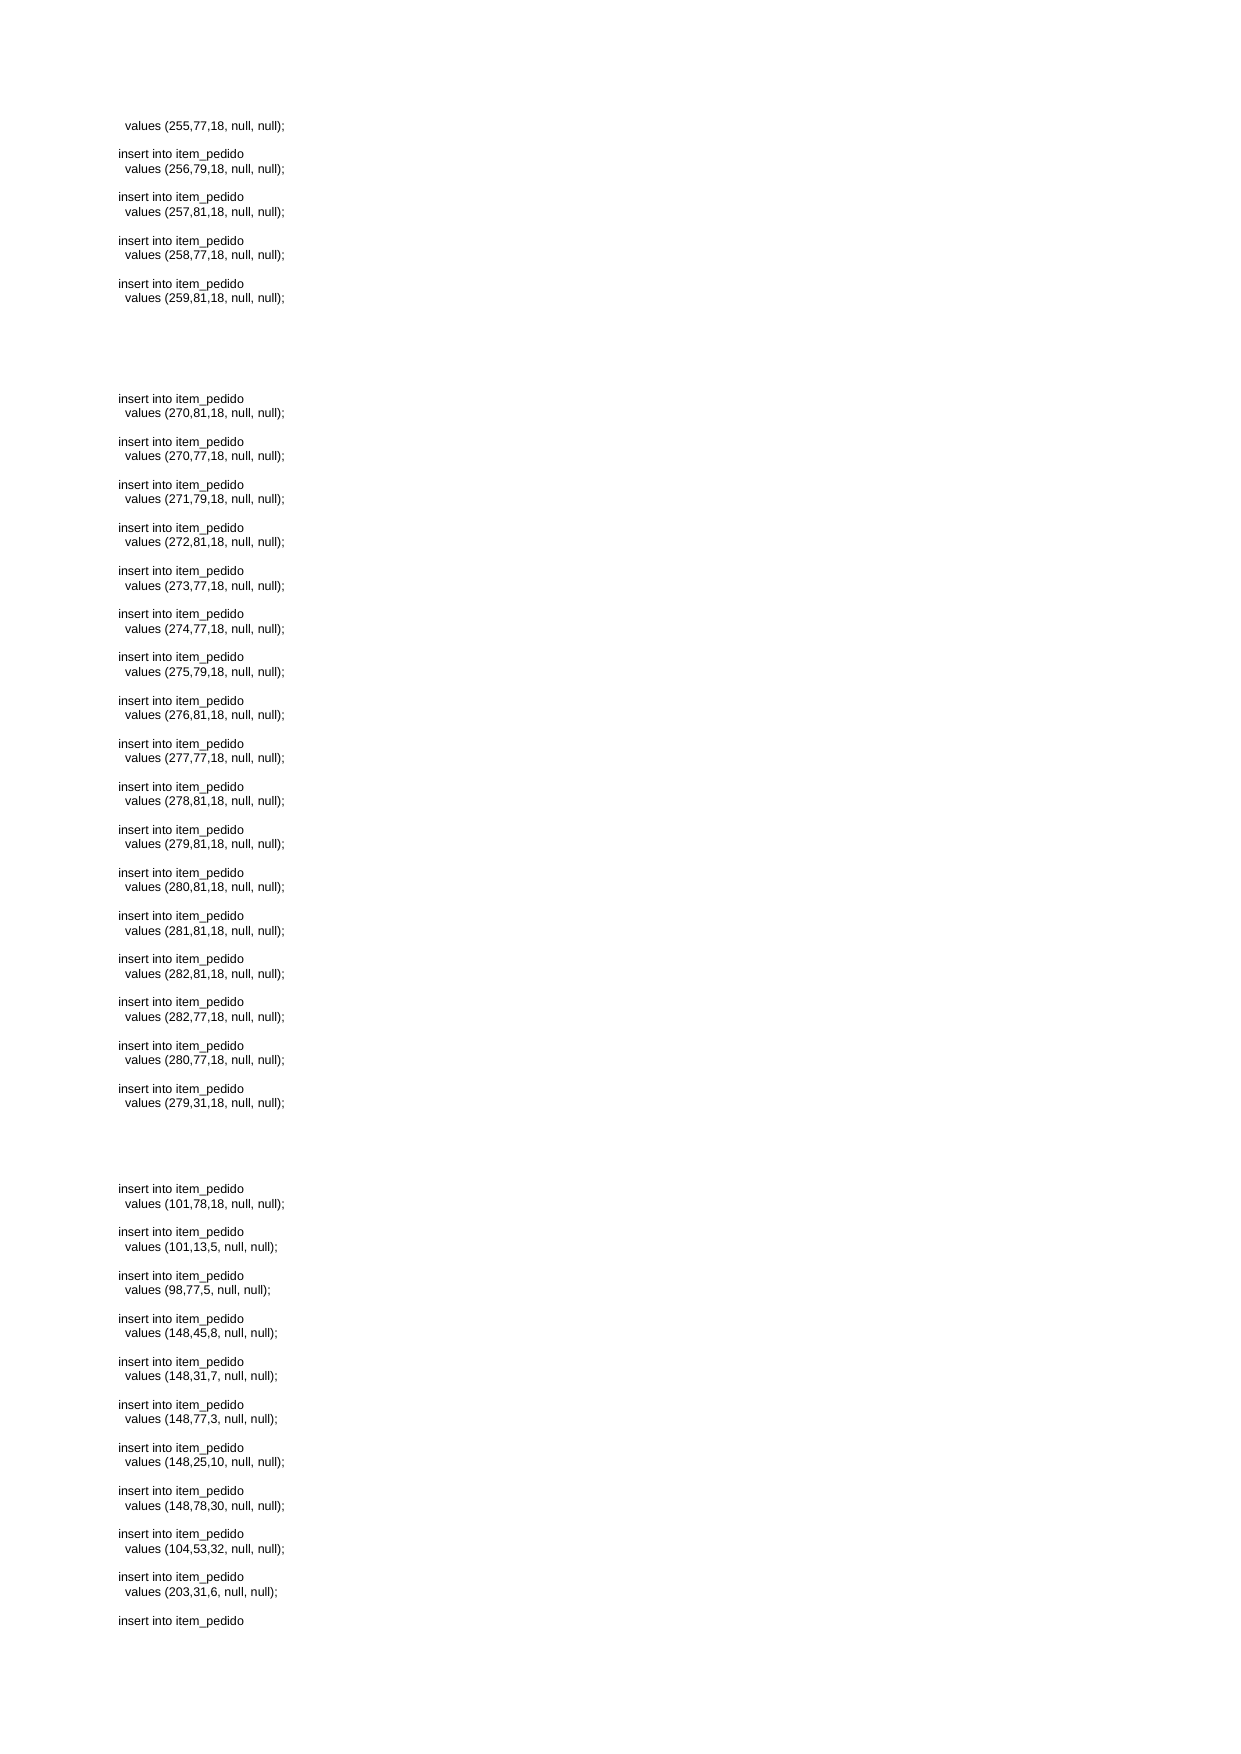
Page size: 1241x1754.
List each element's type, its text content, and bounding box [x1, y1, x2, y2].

text insert into item_pedido [118, 1268, 1122, 1282]
text values (101,13,5, null, null); [118, 1239, 1122, 1254]
text values (258,77,18, null, null); [118, 247, 1122, 262]
text values (279,81,18, null, null); [118, 837, 1122, 851]
text insert into item_pedido [118, 391, 1122, 406]
text values (276,81,18, null, null); [118, 707, 1122, 722]
text insert into item_pedido [118, 434, 1122, 449]
text insert into item_pedido [118, 1397, 1122, 1412]
text values (148,25,10, null, null); [118, 1455, 1122, 1469]
text values (273,77,18, null, null); [118, 578, 1122, 592]
text insert into item_pedido [118, 190, 1122, 204]
text values (203,31,6, null, null); [118, 1584, 1122, 1599]
text values (282,81,18, null, null); [118, 966, 1122, 981]
text insert into item_pedido [118, 1311, 1122, 1326]
text values (101,78,18, null, null); [118, 1196, 1122, 1211]
text insert into item_pedido [118, 1182, 1122, 1196]
text values (281,81,18, null, null); [118, 923, 1122, 937]
text values (270,77,18, null, null); [118, 449, 1122, 463]
text values (279,31,18, null, null); [118, 1096, 1122, 1110]
text values (148,45,8, null, null); [118, 1326, 1122, 1340]
text values (277,77,18, null, null); [118, 751, 1122, 765]
text insert into item_pedido [118, 1570, 1122, 1584]
text values (257,81,18, null, null); [118, 204, 1122, 219]
text values (274,77,18, null, null); [118, 621, 1122, 636]
text insert into item_pedido [118, 477, 1122, 492]
text insert into item_pedido [118, 1225, 1122, 1239]
text values (148,31,7, null, null); [118, 1369, 1122, 1383]
text insert into item_pedido [118, 779, 1122, 794]
text insert into item_pedido [118, 1613, 1122, 1627]
text values (98,77,5, null, null); [118, 1282, 1122, 1297]
text values (148,77,3, null, null); [118, 1412, 1122, 1426]
text insert into item_pedido [118, 952, 1122, 966]
text insert into item_pedido [118, 1484, 1122, 1498]
text values (271,79,18, null, null); [118, 492, 1122, 506]
text insert into item_pedido [118, 1038, 1122, 1052]
text insert into item_pedido [118, 1527, 1122, 1541]
text insert into item_pedido [118, 650, 1122, 664]
text values (280,77,18, null, null); [118, 1052, 1122, 1067]
text insert into item_pedido [118, 866, 1122, 880]
text values (272,81,18, null, null); [118, 535, 1122, 549]
text insert into item_pedido [118, 607, 1122, 621]
text insert into item_pedido [118, 1441, 1122, 1455]
text insert into item_pedido [118, 909, 1122, 923]
text insert into item_pedido [118, 693, 1122, 707]
text values (104,53,32, null, null); [118, 1541, 1122, 1556]
text values (278,81,18, null, null); [118, 794, 1122, 808]
text values (280,81,18, null, null); [118, 880, 1122, 894]
text values (256,79,18, null, null); [118, 161, 1122, 176]
text values (270,81,18, null, null); [118, 406, 1122, 420]
text values (282,77,18, null, null); [118, 1009, 1122, 1024]
text insert into item_pedido [118, 233, 1122, 247]
text insert into item_pedido [118, 564, 1122, 578]
text insert into item_pedido [118, 276, 1122, 291]
text values (275,79,18, null, null); [118, 664, 1122, 679]
text insert into item_pedido [118, 1081, 1122, 1096]
text insert into item_pedido [118, 1354, 1122, 1369]
text values (259,81,18, null, null); [118, 291, 1122, 305]
text values (255,77,18, null, null); [118, 118, 1122, 132]
text insert into item_pedido [118, 822, 1122, 837]
text insert into item_pedido [118, 995, 1122, 1009]
text insert into item_pedido [118, 521, 1122, 535]
text values (148,78,30, null, null); [118, 1498, 1122, 1512]
text insert into item_pedido [118, 147, 1122, 161]
text insert into item_pedido [118, 736, 1122, 751]
